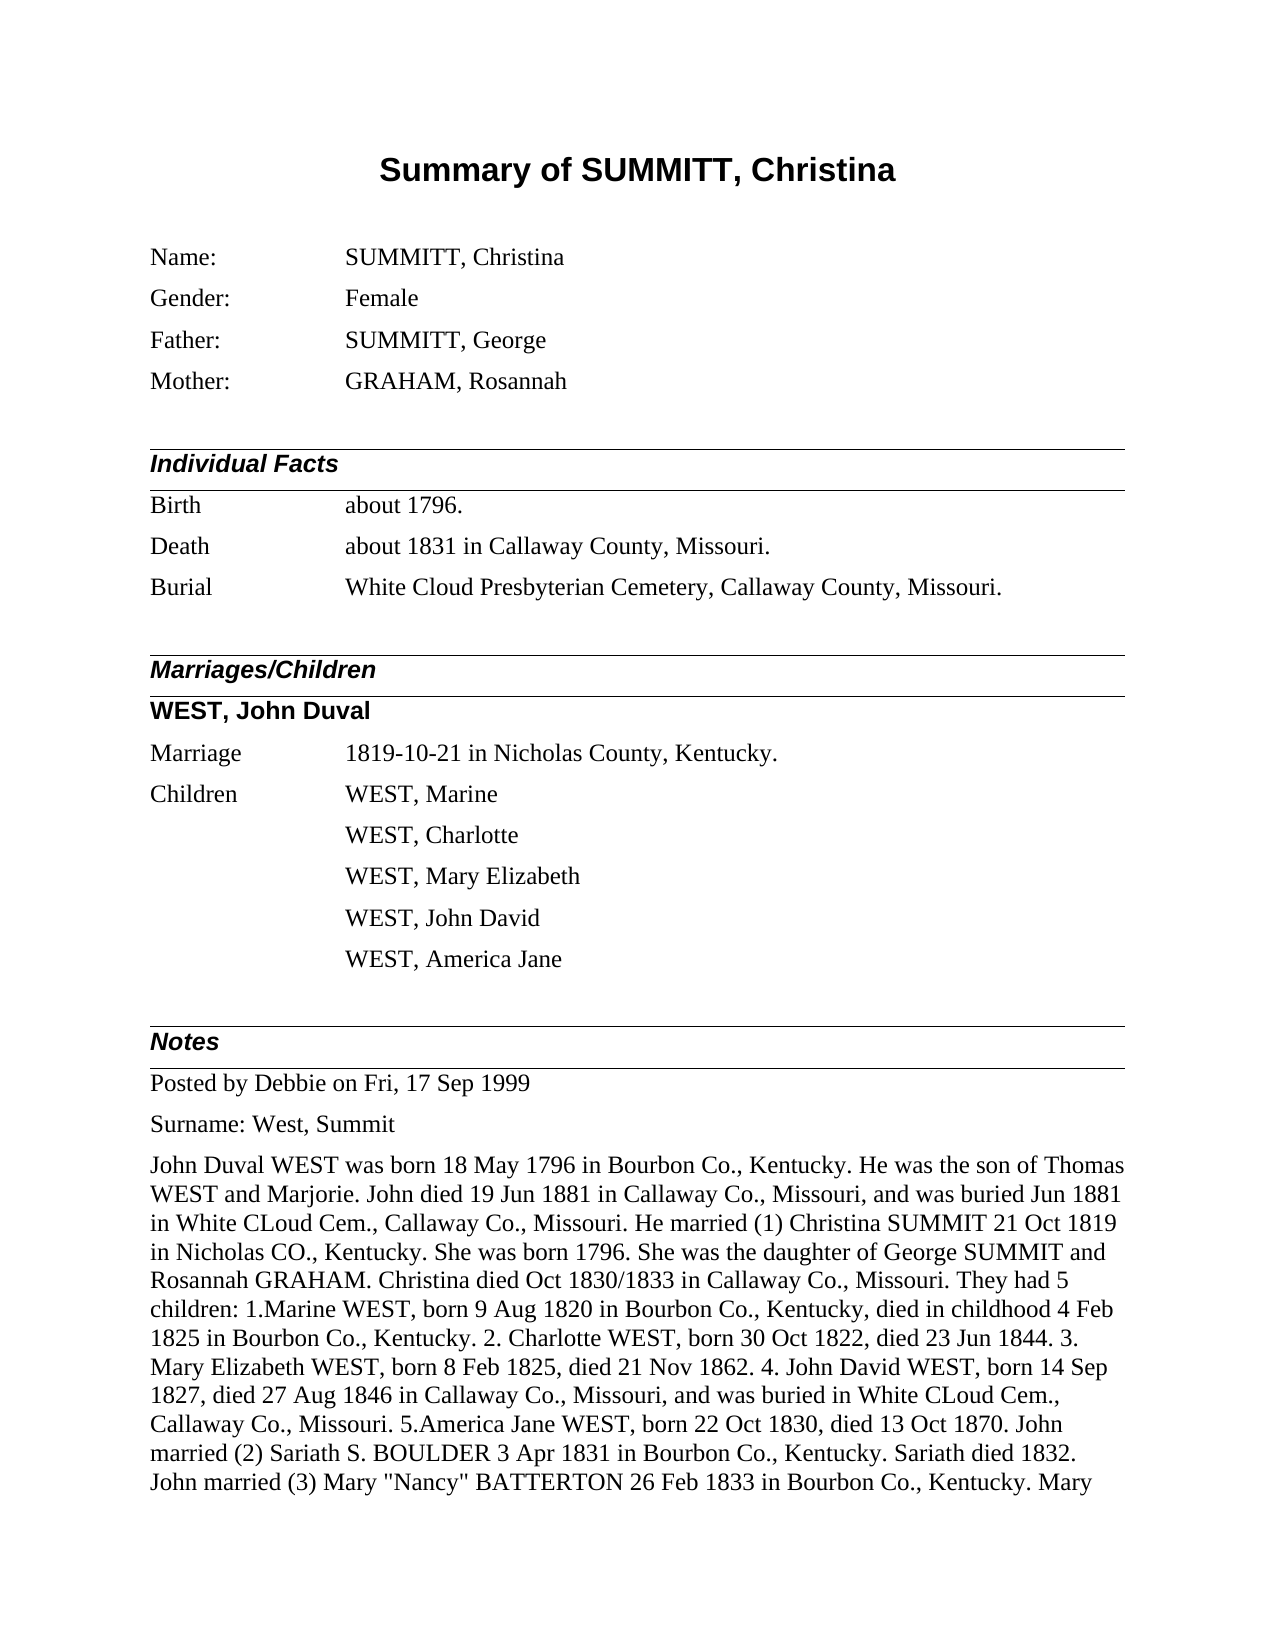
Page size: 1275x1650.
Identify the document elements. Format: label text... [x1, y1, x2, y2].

title Summary of SUMMITT, Christina [150, 150, 1125, 188]
table_cell 1819-10-21 in Nicholas County, Kentucky. [345, 738, 1125, 779]
table_header SUMMITT, Christina [345, 242, 1125, 283]
table_header Individual Facts [150, 450, 1125, 490]
table_cell Mother: [150, 366, 345, 407]
table_cell Children [150, 779, 345, 985]
table_cell Gender: [150, 284, 345, 325]
table_cell about 1796. [345, 491, 1125, 531]
table_cell Posted by Debbie on Fri, 17 Sep 1999 Surname: West, Summit John Duval WEST was born 18 May 1796 in Bourbon Co., Kentucky. He was the son of Thomas WEST and Marjorie. John died 19 Jun 1881 in Callaway Co., Missouri, and was buried Jun 1881 in White CLoud Cem., Callaway Co., Missouri. He married (1) Christina SUMMIT 21 Oct 1819 in Nicholas CO., Kentucky. She was born 1796. She was the daughter of George SUMMIT and Rosannah GRAHAM. Christina died Oct 1830/1833 in Callaway Co., Missouri. They had 5 children: 1.Marine WEST, born 9 Aug 1820 in Bourbon Co., Kentucky, died in childhood 4 Feb 1825 in Bourbon Co., Kentucky. 2. Charlotte WEST, born 30 Oct 1822, died 23 Jun 1844. 3. Mary Elizabeth WEST, born 8 Feb 1825, died 21 Nov 1862. 4. John David WEST, born 14 Sep 1827, died 27 Aug 1846 in Callaway Co., Missouri, and was buried in White CLoud Cem., Callaway Co., Missouri. 5.America Jane WEST, born 22 Oct 1830, died 13 Oct 1870. John married (2) Sariath S. BOULDER 3 Apr 1831 in Bourbon Co., Kentucky. Sariath died 1832. John married (3) Mary "Nancy" BATTERTON 26 Feb 1833 in Bourbon Co., Kentucky. Mary [150, 1069, 1125, 1495]
table_cell WEST, John Duval [150, 697, 1125, 738]
table_cell Marriage [150, 738, 345, 779]
table_cell White Cloud Presbyterian Cemetery, Callaway County, Missouri. [345, 573, 1125, 614]
table_cell about 1831 in Callaway County, Missouri. [345, 531, 1125, 572]
table_cell Burial [150, 573, 345, 614]
table_cell WEST, Marine WEST, Charlotte WEST, Mary Elizabeth WEST, John David WEST, America Jane [345, 779, 1125, 985]
table_header Notes [150, 1027, 1125, 1068]
table_cell Death [150, 531, 345, 572]
table_header Name: [150, 242, 345, 283]
table_cell Birth [150, 491, 345, 531]
table_cell Female [345, 284, 1125, 325]
table_cell SUMMITT, George [345, 325, 1125, 366]
table_cell Father: [150, 325, 345, 366]
table_cell GRAHAM, Rosannah [345, 366, 1125, 407]
table_header Marriages/Children [150, 656, 1125, 696]
